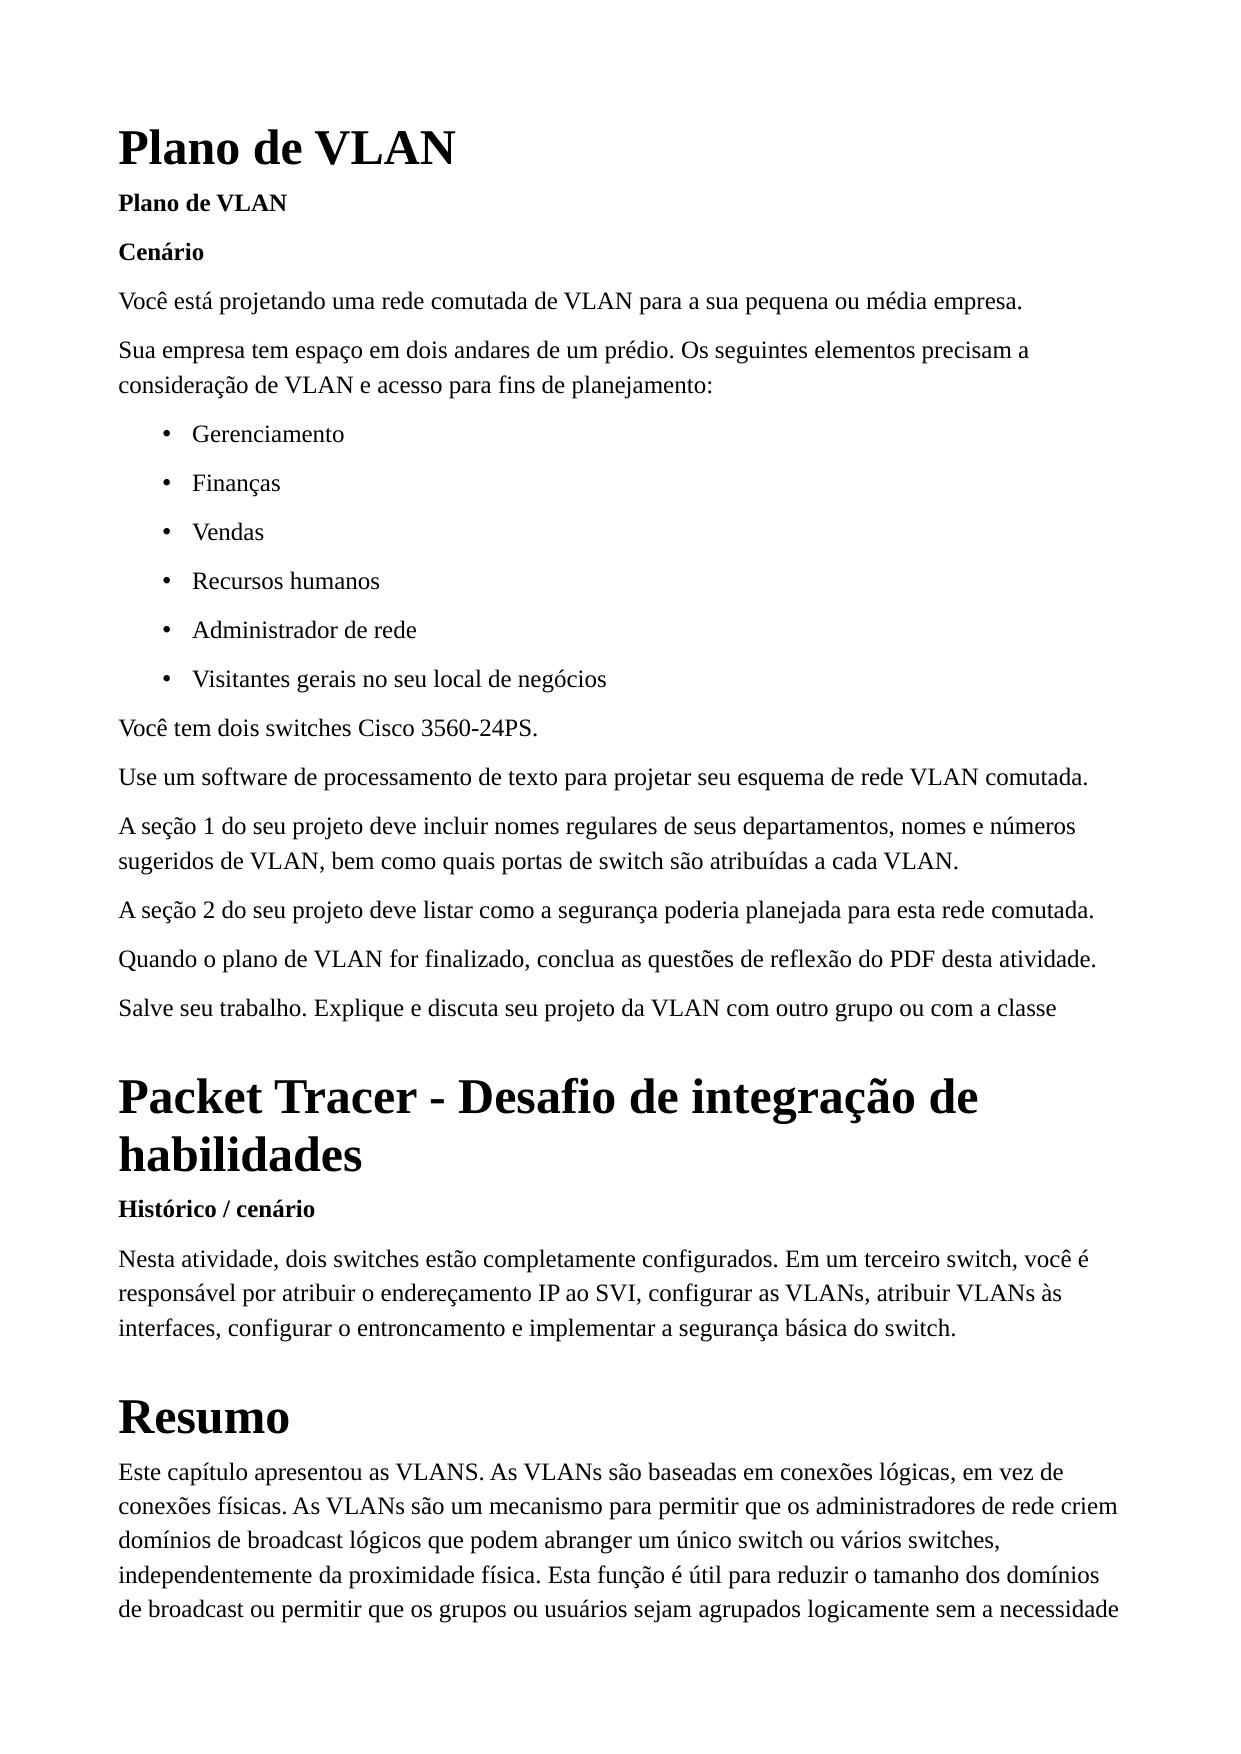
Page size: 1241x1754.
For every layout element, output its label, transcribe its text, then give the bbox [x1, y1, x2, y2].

list Administrador de rede [162, 615, 1122, 644]
subtitle Packet Tracer - Desafio de integração de habilidades [118, 1067, 1122, 1182]
text Você está projetando uma rede comutada de VLAN para a sua pequena ou média empresa. [118, 286, 1122, 315]
text A seção 2 do seu projeto deve listar como a segurança poderia planejada para esta rede comutada. [118, 895, 1122, 924]
text Nesta atividade, dois switches estão completamente configurados. Em um terceiro switch, você é responsável por atribuir o endereçamento IP ao SVI, configurar as VLANs, atribuir VLANs às interfaces, configurar o entroncamento e implementar a segurança básica do switch. [118, 1244, 1122, 1341]
text A seção 1 do seu projeto deve incluir nomes regulares de seus departamentos, nomes e números sugeridos de VLAN, bem como quais portas de switch são atribuídas a cada VLAN. [118, 811, 1122, 874]
text Você tem dois switches Cisco 3560-24PS. [118, 713, 1122, 742]
text Plano de VLAN [118, 188, 1122, 217]
list Recursos humanos [162, 566, 1122, 595]
text Cenário [118, 237, 1122, 266]
list Vendas [162, 517, 1122, 546]
text Use um software de processamento de texto para projetar seu esquema de rede VLAN comutada. [118, 762, 1122, 791]
list Gerenciamento [162, 419, 1122, 448]
list Visitantes gerais no seu local de negócios [162, 664, 1122, 693]
text Sua empresa tem espaço em dois andares de um prédio. Os seguintes elementos precisam a consideração de VLAN e acesso para fins de planejamento: [118, 335, 1122, 398]
text Quando o plano de VLAN for finalizado, conclua as questões de reflexão do PDF desta atividade. [118, 944, 1122, 973]
text Histórico / cenário [118, 1194, 1122, 1223]
subtitle Resumo [118, 1387, 1122, 1444]
text Salve seu trabalho. Explique e discuta seu projeto da VLAN com outro grupo ou com a classe [118, 993, 1122, 1022]
list Finanças [162, 468, 1122, 497]
subtitle Plano de VLAN [118, 118, 1122, 176]
text Este capítulo apresentou as VLANS. As VLANs são baseadas em conexões lógicas, em vez de conexões físicas. As VLANs são um mecanismo para permitir que os administradores de rede criem domínios de broadcast lógicos que podem abranger um único switch ou vários switches, independentemente da proximidade física. Esta função é útil para reduzir o tamanho dos domínios de broadcast ou permitir que os grupos ou usuários sejam agrupados logicamente sem a necessidade [118, 1457, 1122, 1623]
